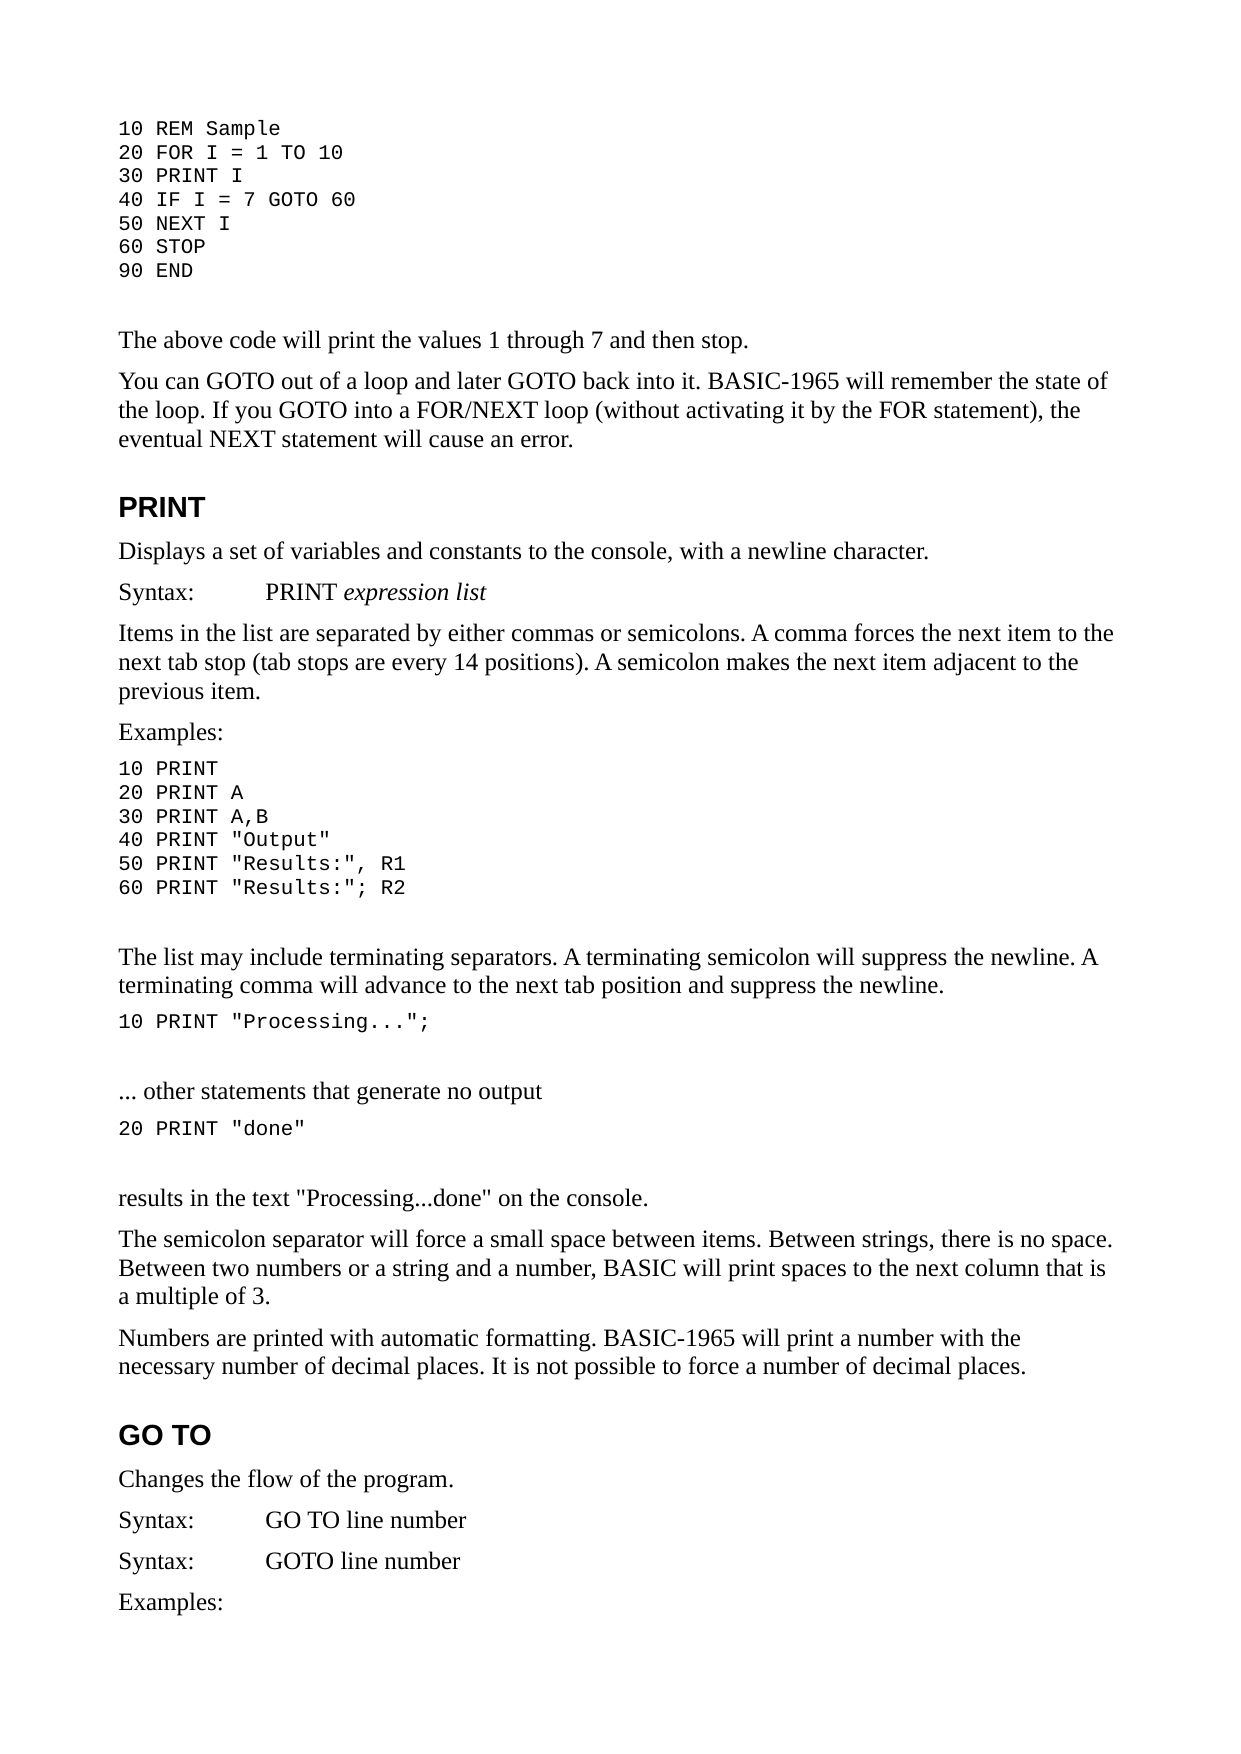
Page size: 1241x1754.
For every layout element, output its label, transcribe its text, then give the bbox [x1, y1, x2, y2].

text 60 STOP [118, 236, 1122, 260]
text 10 PRINT "Processing..."; [118, 1012, 1122, 1035]
text Syntax: PRINT expression list [118, 577, 1122, 606]
text Items in the list are separated by either commas or semicolons. A comma forces the next item to the next tab stop (tab stops are every 14 positions). A semicolon makes the next item adjacent to the previous item. [118, 618, 1122, 705]
text The above code will print the values 1 through 7 and then stop. [118, 325, 1122, 354]
text 90 END [118, 260, 1122, 284]
text 10 PRINT [118, 758, 1122, 782]
text 30 PRINT I [118, 165, 1122, 189]
text 20 FOR I = 1 TO 10 [118, 142, 1122, 165]
text Syntax: GOTO line number [118, 1546, 1122, 1575]
text 50 NEXT I [118, 213, 1122, 236]
text ... other statements that generate no output [118, 1076, 1122, 1105]
text You can GOTO out of a loop and later GOTO back into it. BASIC-1965 will remember the state of the loop. If you GOTO into a FOR/NEXT loop (without activating it by the FOR statement), the eventual NEXT statement will cause an error. [118, 366, 1122, 452]
text 50 PRINT "Results:", R1 [118, 853, 1122, 877]
text 40 PRINT "Output" [118, 829, 1122, 853]
text Changes the flow of the program. [118, 1464, 1122, 1492]
text The list may include terminating separators. A terminating semicolon will suppress the newline. A terminating comma will advance to the next tab position and suppress the newline. [118, 942, 1122, 999]
text 40 IF I = 7 GOTO 60 [118, 189, 1122, 213]
text 60 PRINT "Results:"; R2 [118, 877, 1122, 900]
text 30 PRINT A,B [118, 806, 1122, 829]
text Examples: [118, 717, 1122, 746]
subtitle PRINT [118, 490, 1122, 523]
text Examples: [118, 1587, 1122, 1616]
text Syntax: GO TO line number [118, 1505, 1122, 1534]
text 20 PRINT A [118, 782, 1122, 806]
text Displays a set of variables and constants to the console, with a newline character. [118, 536, 1122, 565]
text Numbers are printed with automatic formatting. BASIC-1965 will print a number with the necessary number of decimal places. It is not possible to force a number of decimal places. [118, 1323, 1122, 1380]
text 10 REM Sample [118, 118, 1122, 142]
text results in the text "Processing...done" on the console. [118, 1183, 1122, 1211]
text 20 PRINT "done" [118, 1118, 1122, 1141]
subtitle GO TO [118, 1418, 1122, 1451]
text The semicolon separator will force a small space between items. Between strings, there is no space. Between two numbers or a string and a number, BASIC will print spaces to the next column that is a multiple of 3. [118, 1224, 1122, 1310]
